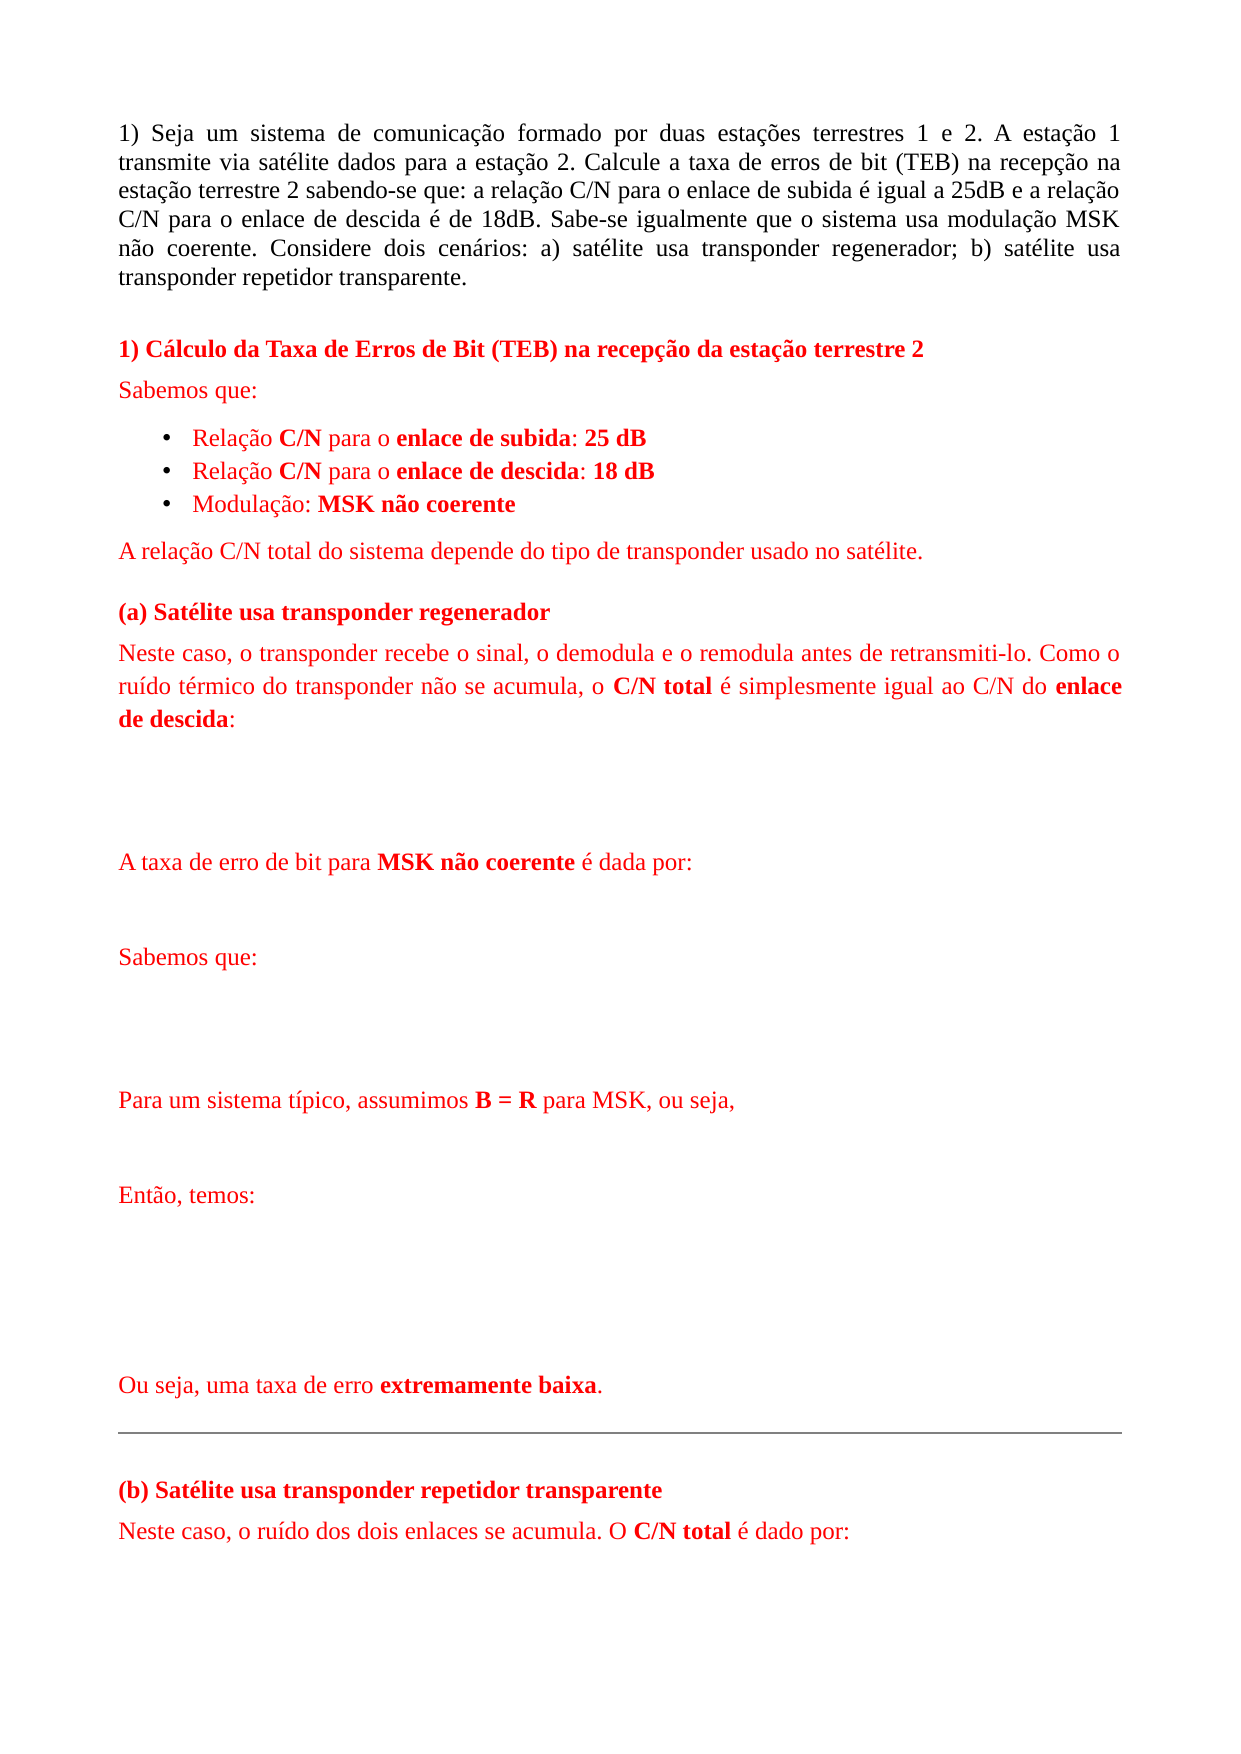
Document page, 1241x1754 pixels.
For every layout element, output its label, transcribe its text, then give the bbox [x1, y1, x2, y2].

text Sabemos que: [118, 942, 1122, 971]
list Relação C/N para o enlace de subida: 25 dB [162, 423, 1122, 452]
text Sabemos que: [118, 375, 1122, 404]
text A relação C/N total do sistema depende do tipo de transponder usado no satélite. [118, 536, 1122, 565]
text Neste caso, o ruído dos dois enlaces se acumula. O C/N total é dado por: [118, 1516, 1122, 1545]
text Então, temos: [118, 1180, 1122, 1209]
subtitle (a) Satélite usa transponder regenerador [118, 597, 1122, 625]
subtitle 1) Cálculo da Taxa de Erros de Bit (TEB) na recepção da estação terrestre 2 [118, 334, 1122, 363]
text Ou seja, uma taxa de erro extremamente baixa. [118, 1370, 1122, 1399]
text Para um sistema típico, assumimos B = R para MSK, ou seja, [118, 1085, 1122, 1113]
text Neste caso, o transponder recebe o sinal, o demodula e o remodula antes de retransmiti-lo. Como o ruído térmico do transponder não se acumula, o C/N total é simplesmente igual ao C/N do enlace de descida: [118, 638, 1122, 733]
list Relação C/N para o enlace de descida: 18 dB [162, 456, 1122, 484]
text A taxa de erro de bit para MSK não coerente é dada por: [118, 847, 1122, 875]
list Modulação: MSK não coerente [162, 489, 1122, 518]
subtitle (b) Satélite usa transponder repetidor transparente [118, 1475, 1122, 1503]
text 1) Seja um sistema de comunicação formado por duas estações terrestres 1 e 2. A estação 1 transmite via satélite dados para a estação 2. Calcule a taxa de erros de bit (TEB) na recepção na estação terrestre 2 sabendo-se que: a relação C/N para o enlace de subida é igual a 25dB e a relação C/N para o enlace de descida é de 18dB. Sabe-se igualmente que o sistema usa modulação MSK não coerente. Considere dois cenários: a) satélite usa transponder regenerador; b) satélite usa transponder repetidor transparente. [118, 118, 1122, 291]
